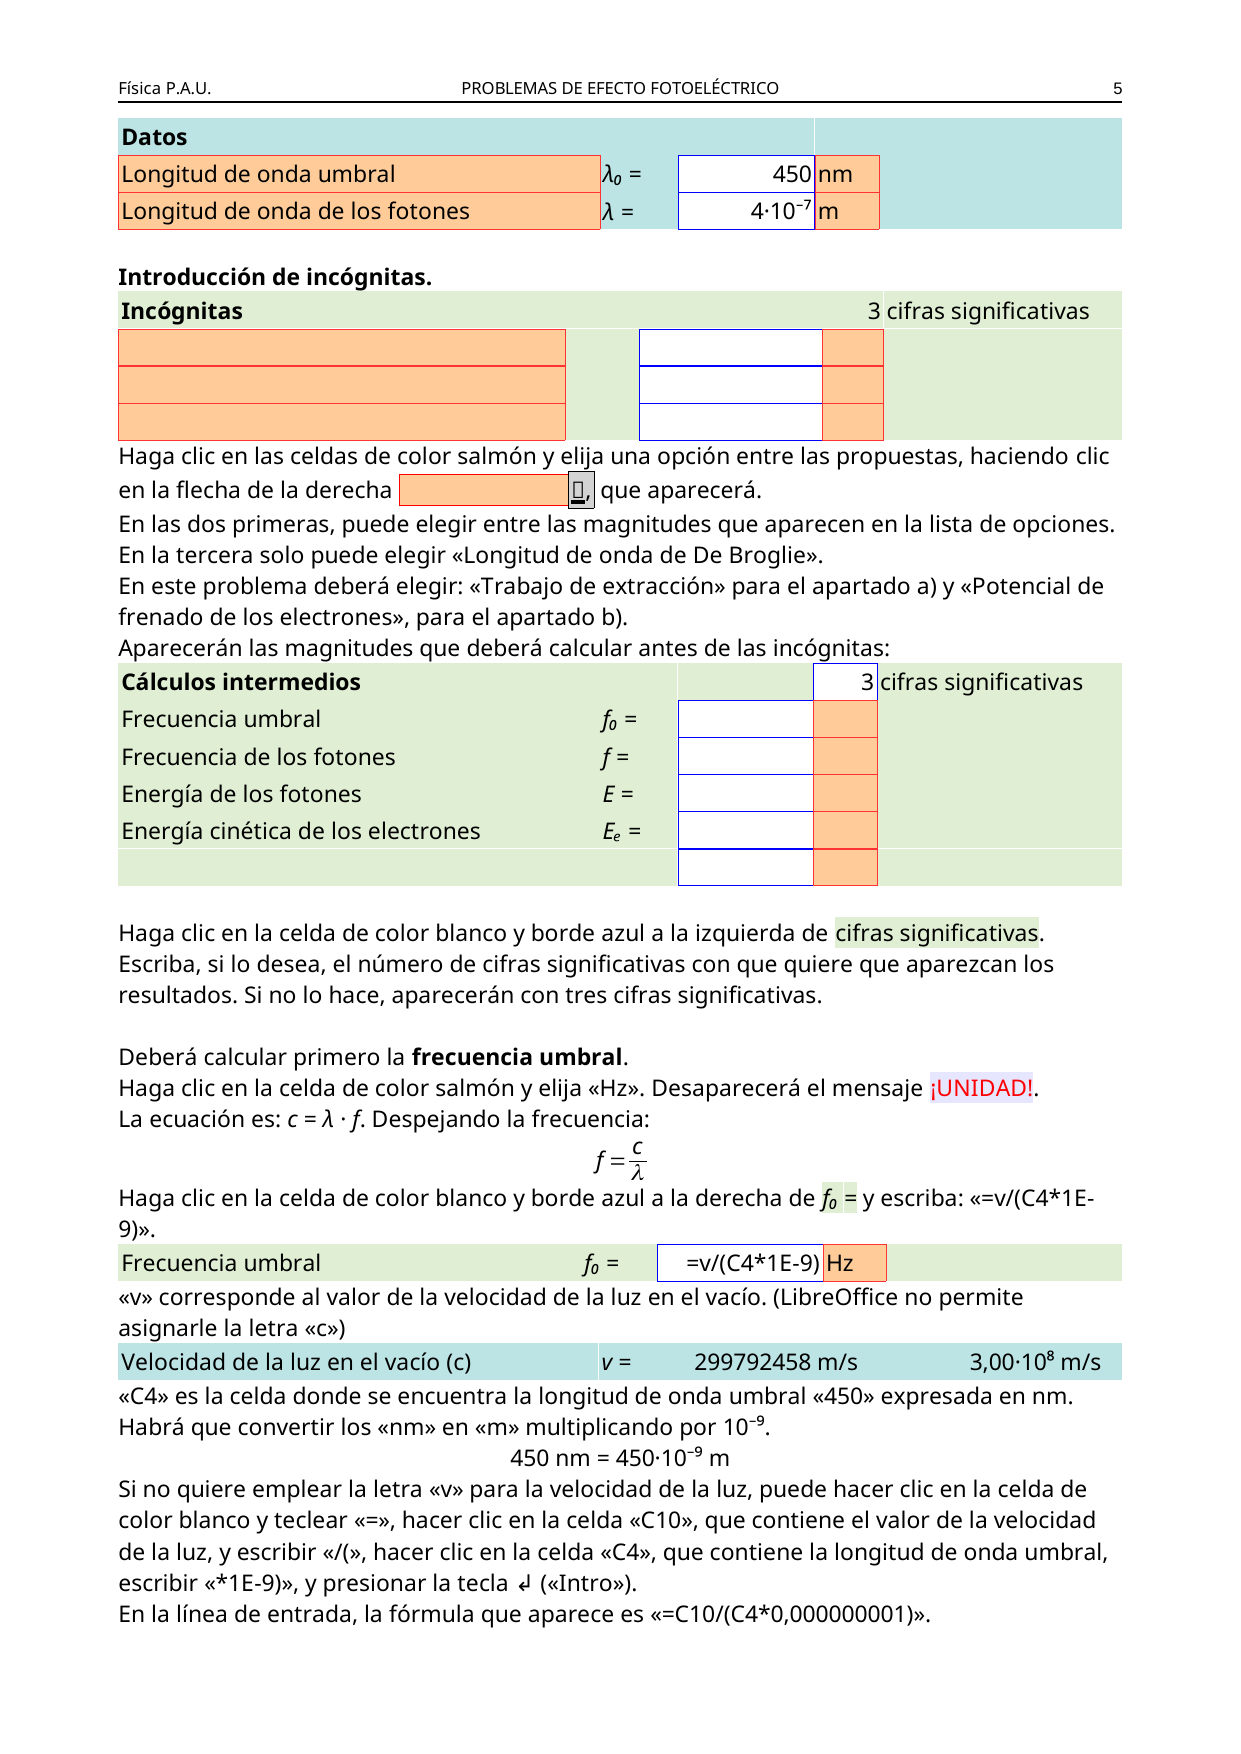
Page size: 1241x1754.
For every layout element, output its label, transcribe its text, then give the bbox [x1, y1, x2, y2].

text Deberá calcular primero la frecuencia umbral. [118, 1041, 1122, 1072]
table_header 3 [814, 664, 877, 700]
table_cell [640, 367, 822, 403]
table_header Hz [824, 1245, 886, 1281]
text Haga clic en las celdas de color salmón y elija una opción entre las propuestas, haciendo clic en la flecha de la derecha , que aparecerá. [118, 440, 1122, 508]
table_header [599, 663, 677, 700]
table_cell [878, 774, 1058, 811]
table_header 3 [822, 291, 883, 328]
table_header [678, 118, 814, 155]
table_cell [679, 850, 813, 885]
text Si no quiere emplear la letra «v» para la velocidad de la luz, puede hacer clic en la celda de color blanco y teclear «=», hacer clic en la celda «C10», que contiene el valor de la velocidad de la luz, y escribir «/(», hacer clic en la celda «C4», que contiene la longitud de onda umbral, escribir «*1E-9)», y presionar la tecla ↲ («Intro»). [118, 1473, 1122, 1597]
table_cell [878, 811, 1058, 848]
table_cell [1060, 366, 1122, 403]
table_header Frecuencia umbral [118, 1244, 581, 1281]
table_header Velocidad de la luz en el vacío (c) [118, 1343, 598, 1380]
table_cell [884, 329, 1060, 366]
text Haga clic en la celda de color salmón y elija «Hz». Desaparecerá el mensaje ¡UNIDAD!. [118, 1072, 1122, 1103]
text Introducción de incógnitas. [118, 260, 1122, 291]
table_cell [878, 849, 1058, 886]
table_cell λ₀ = [601, 155, 678, 192]
table_cell [814, 738, 877, 774]
table_header cifras significativas [878, 663, 1122, 700]
text En la línea de entrada, la fórmula que aparece es «=C10/(C4*0,000000001)». [118, 1597, 1122, 1628]
table_cell [119, 404, 565, 440]
table_cell [1058, 849, 1122, 886]
table_header v = [599, 1343, 676, 1380]
table_cell m [816, 193, 879, 229]
table_cell [679, 775, 813, 811]
table_header f₀ = [581, 1244, 657, 1281]
table_cell Frecuencia de los fotones [118, 737, 599, 774]
table_cell [823, 330, 883, 365]
table_header Datos [118, 118, 600, 155]
table_cell [823, 367, 883, 403]
table_cell Energía de los fotones [118, 774, 599, 811]
table_header =v/(C4*1E-9) [658, 1245, 823, 1281]
table_header cifras significativas [884, 291, 1122, 328]
table_cell [119, 330, 565, 365]
table_cell [640, 330, 822, 365]
table_header 299792458 [676, 1343, 814, 1380]
table_header [639, 291, 822, 328]
table_cell [878, 700, 1058, 737]
table_cell Eₑ = [599, 811, 677, 848]
table_header m/s [814, 1343, 878, 1380]
table_header [887, 1244, 1059, 1281]
table_header [1059, 1244, 1122, 1281]
table_header Cálculos intermedios [118, 663, 599, 700]
table_cell Energía cinética de los electrones [118, 811, 599, 848]
table_header [879, 118, 1058, 155]
table_header [600, 118, 678, 155]
text Aparecerán las magnitudes que deberá calcular antes de las incógnitas: [118, 632, 1122, 663]
table_header 3,00·10⁸ [878, 1343, 1057, 1380]
table_cell [1058, 737, 1122, 774]
table_cell [679, 812, 813, 848]
table_cell f = [599, 737, 677, 774]
table_header [1058, 118, 1122, 155]
table_cell [823, 404, 883, 440]
text 450 nm = 450·10⁻⁹ m [118, 1442, 1122, 1473]
text Habrá que convertir los «nm» en «m» multiplicando por 10⁻⁹. [118, 1411, 1122, 1442]
table_header [815, 118, 879, 155]
table_cell [814, 701, 877, 737]
table_cell Frecuencia umbral [118, 700, 599, 737]
text «v» corresponde al valor de la velocidad de la luz en el vacío. (LibreOffice no permite asignarle la letra «c») [118, 1281, 1122, 1343]
table_cell [884, 366, 1060, 403]
table_cell [566, 366, 639, 403]
table_cell λ = [601, 192, 678, 229]
text Haga clic en la celda de color blanco y borde azul a la derecha de f₀ = y escriba: «=v/(C4*1E-9)». [118, 1182, 1122, 1244]
text En este problema deberá elegir: «Trabajo de extracción» para el apartado a) y «Potencial de frenado de los electrones», para el apartado b). [118, 570, 1122, 632]
table_cell [814, 850, 877, 885]
table_cell [878, 737, 1058, 774]
text En las dos primeras, puede elegir entre las magnitudes que aparecen en la lista de opciones. En la tercera solo puede elegir «Longitud de onda de De Broglie». [118, 508, 1122, 570]
table_cell E = [599, 774, 677, 811]
table_cell [119, 367, 565, 403]
text Haga clic en la celda de color blanco y borde azul a la izquierda de cifras significativas. Escriba, si lo desea, el número de cifras significativas con que quiere que aparezcan los resultados. Si no lo hace, aparecerán con tres cifras significativas. [118, 917, 1122, 1010]
table_cell [814, 812, 877, 848]
table_cell [679, 738, 813, 774]
table_cell [679, 701, 813, 737]
table_header [565, 291, 639, 328]
text «C4» es la celda donde se encuentra la longitud de onda umbral «450» expresada en nm. [118, 1380, 1122, 1411]
table_cell Longitud de onda de los fotones [119, 193, 600, 229]
table_cell [814, 775, 877, 811]
table_cell [566, 329, 639, 366]
table_cell 450 [679, 156, 814, 192]
table_header [678, 663, 813, 700]
table_cell nm [816, 156, 879, 192]
table_cell [1058, 192, 1122, 229]
table_cell [1058, 811, 1122, 848]
table_cell [566, 403, 639, 440]
table_cell [880, 192, 1058, 229]
table_cell [880, 155, 1058, 192]
table_header m/s [1057, 1343, 1122, 1380]
table_cell [1058, 774, 1122, 811]
table_cell [1058, 155, 1122, 192]
table_cell f₀ = [599, 700, 677, 737]
table_cell [1060, 403, 1122, 440]
table_header Incógnitas [118, 291, 565, 328]
table_cell [1060, 329, 1122, 366]
table_cell [118, 849, 599, 886]
table_cell [1058, 700, 1122, 737]
table_cell [599, 849, 677, 886]
text La ecuación es: c = λ · f. Despejando la frecuencia: [118, 1103, 1122, 1134]
table_cell [640, 404, 822, 440]
table_cell Longitud de onda umbral [119, 156, 600, 192]
table_cell 4·10⁻⁷ [679, 193, 814, 229]
table_cell [884, 403, 1060, 440]
